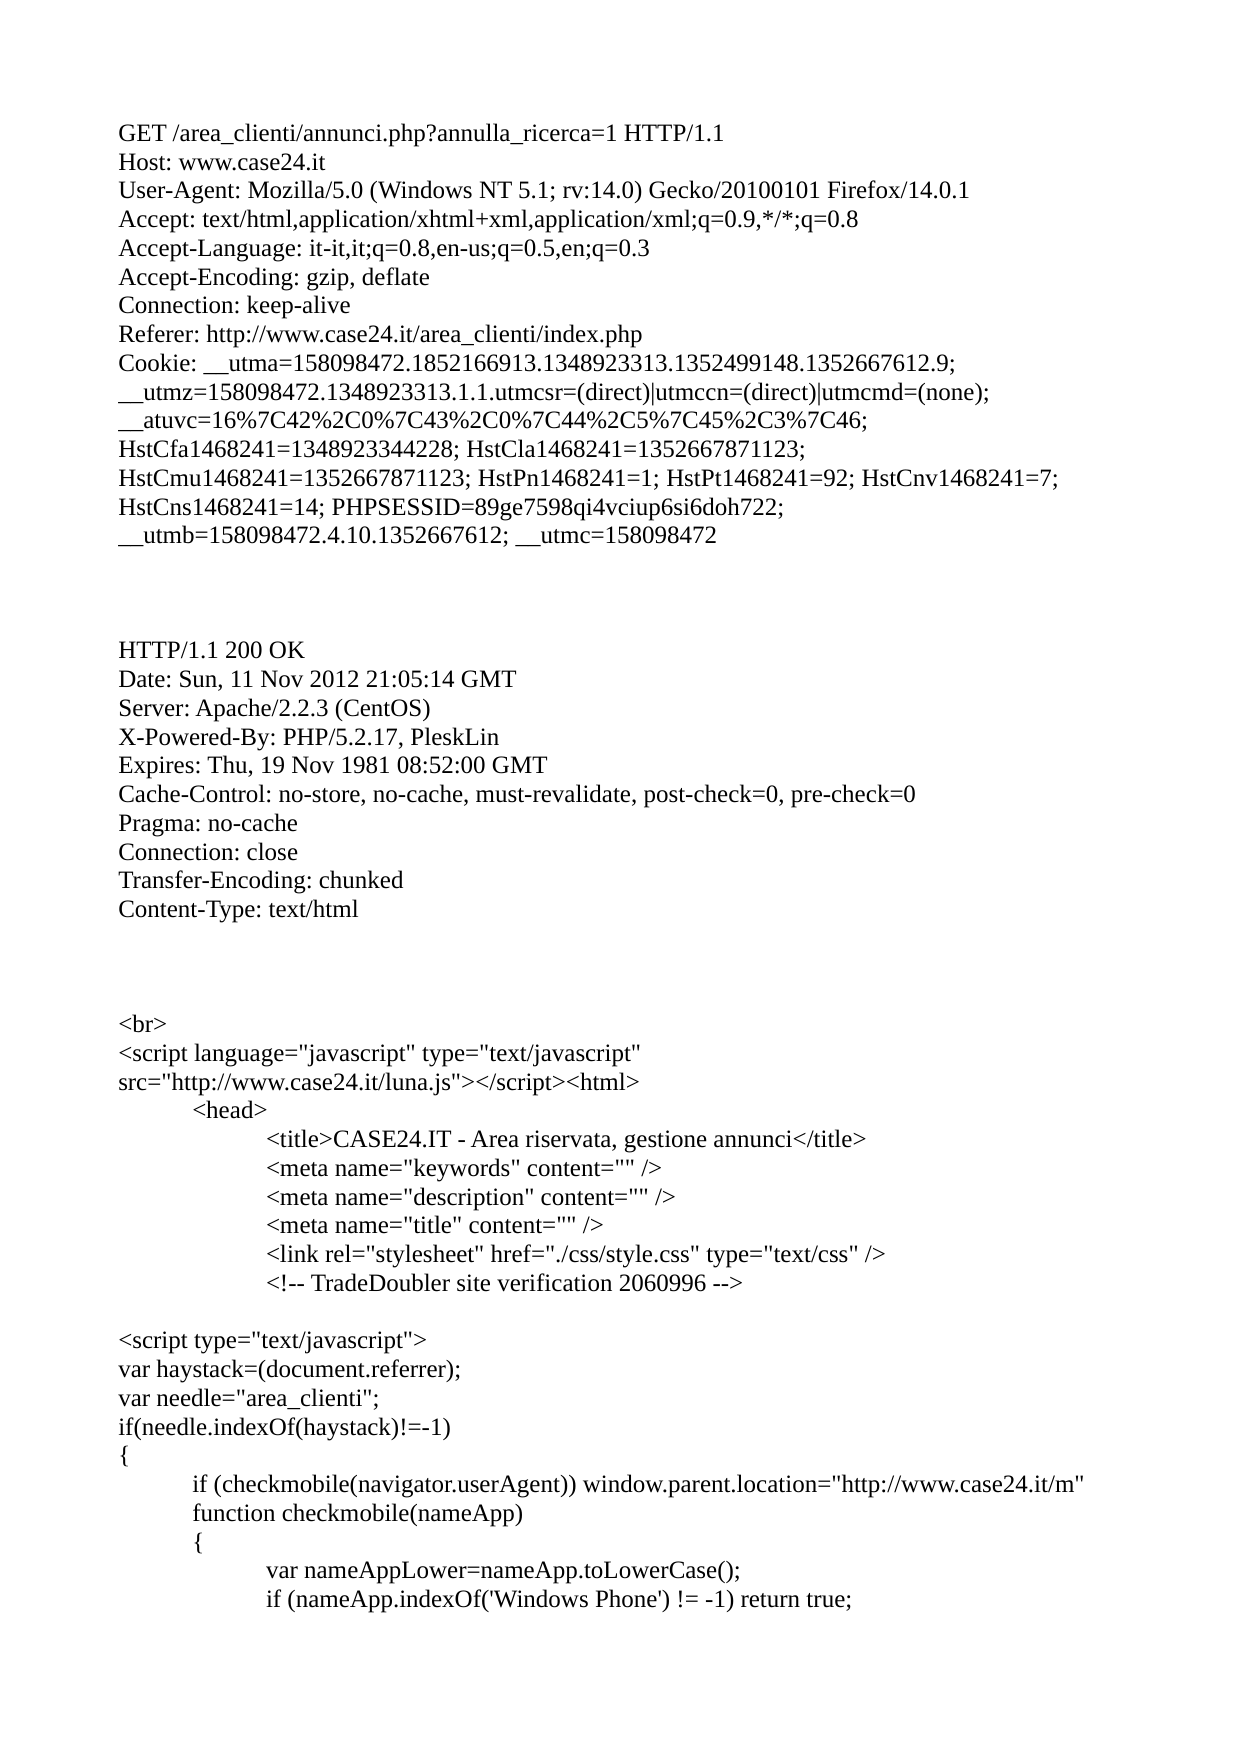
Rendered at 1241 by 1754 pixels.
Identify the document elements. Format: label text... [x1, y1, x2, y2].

text Cookie: __utma=158098472.1852166913.1348923313.1352499148.1352667612.9; __utmz=158098472.1348923313.1.1.utmcsr=(direct)|utmccn=(direct)|utmcmd=(none); __atuvc=16%7C42%2C0%7C43%2C0%7C44%2C5%7C45%2C3%7C46; HstCfa1468241=1348923344228; HstCla1468241=1352667871123; HstCmu1468241=1352667871123; HstPn1468241=1; HstPt1468241=92; HstCnv1468241=7; HstCns1468241=14; PHPSESSID=89ge7598qi4vciup6si6doh722; __utmb=158098472.4.10.1352667612; __utmc=158098472 [118, 348, 1122, 549]
text GET /area_clienti/annunci.php?annulla_ricerca=1 HTTP/1.1 [118, 118, 1122, 147]
text X-Powered-By: PHP/5.2.17, PleskLin [118, 722, 1122, 751]
text Date: Sun, 11 Nov 2012 21:05:14 GMT [118, 664, 1122, 693]
text Content-Type: text/html [118, 894, 1122, 923]
text Host: www.case24.it [118, 147, 1122, 176]
text Referer: http://www.case24.it/area_clienti/index.php [118, 319, 1122, 348]
text Expires: Thu, 19 Nov 1981 08:52:00 GMT [118, 751, 1122, 779]
text Accept-Language: it-it,it;q=0.8,en-us;q=0.5,en;q=0.3 [118, 233, 1122, 262]
text HTTP/1.1 200 OK [118, 636, 1122, 664]
text User-Agent: Mozilla/5.0 (Windows NT 5.1; rv:14.0) Gecko/20100101 Firefox/14.0.1 [118, 176, 1122, 204]
text Pragma: no-cache [118, 808, 1122, 837]
text Server: Apache/2.2.3 (CentOS) [118, 693, 1122, 722]
text Transfer-Encoding: chunked [118, 866, 1122, 894]
text Connection: close [118, 837, 1122, 866]
text Connection: keep-alive [118, 291, 1122, 319]
text Accept: text/html,application/xhtml+xml,application/xml;q=0.9,*/*;q=0.8 [118, 204, 1122, 233]
text <br> <script language="javascript" type="text/javascript" src="http://www.case24.it/luna.js"></script><html> <head> <title>CASE24.IT - Area riservata, gestione annunci</title> <meta name="keywords" content="" /> <meta name="description" content="" /> <meta name="title" content="" /> <link rel="stylesheet" href="./css/style.css" type="text/css" /> <!-- TradeDoubler site verification 2060996 --> <script type="text/javascript"> var haystack=(document.referrer); var needle="area_clienti"; if(needle.indexOf(haystack)!=-1) { if (checkmobile(navigator.userAgent)) window.parent.location="http://www.case24.it/m" function checkmobile(nameApp) { var nameAppLower=nameApp.toLowerCase(); if (nameApp.indexOf('Windows Phone') != -1) return true; [118, 1009, 1122, 1613]
text Accept-Encoding: gzip, deflate [118, 262, 1122, 291]
text Cache-Control: no-store, no-cache, must-revalidate, post-check=0, pre-check=0 [118, 779, 1122, 808]
